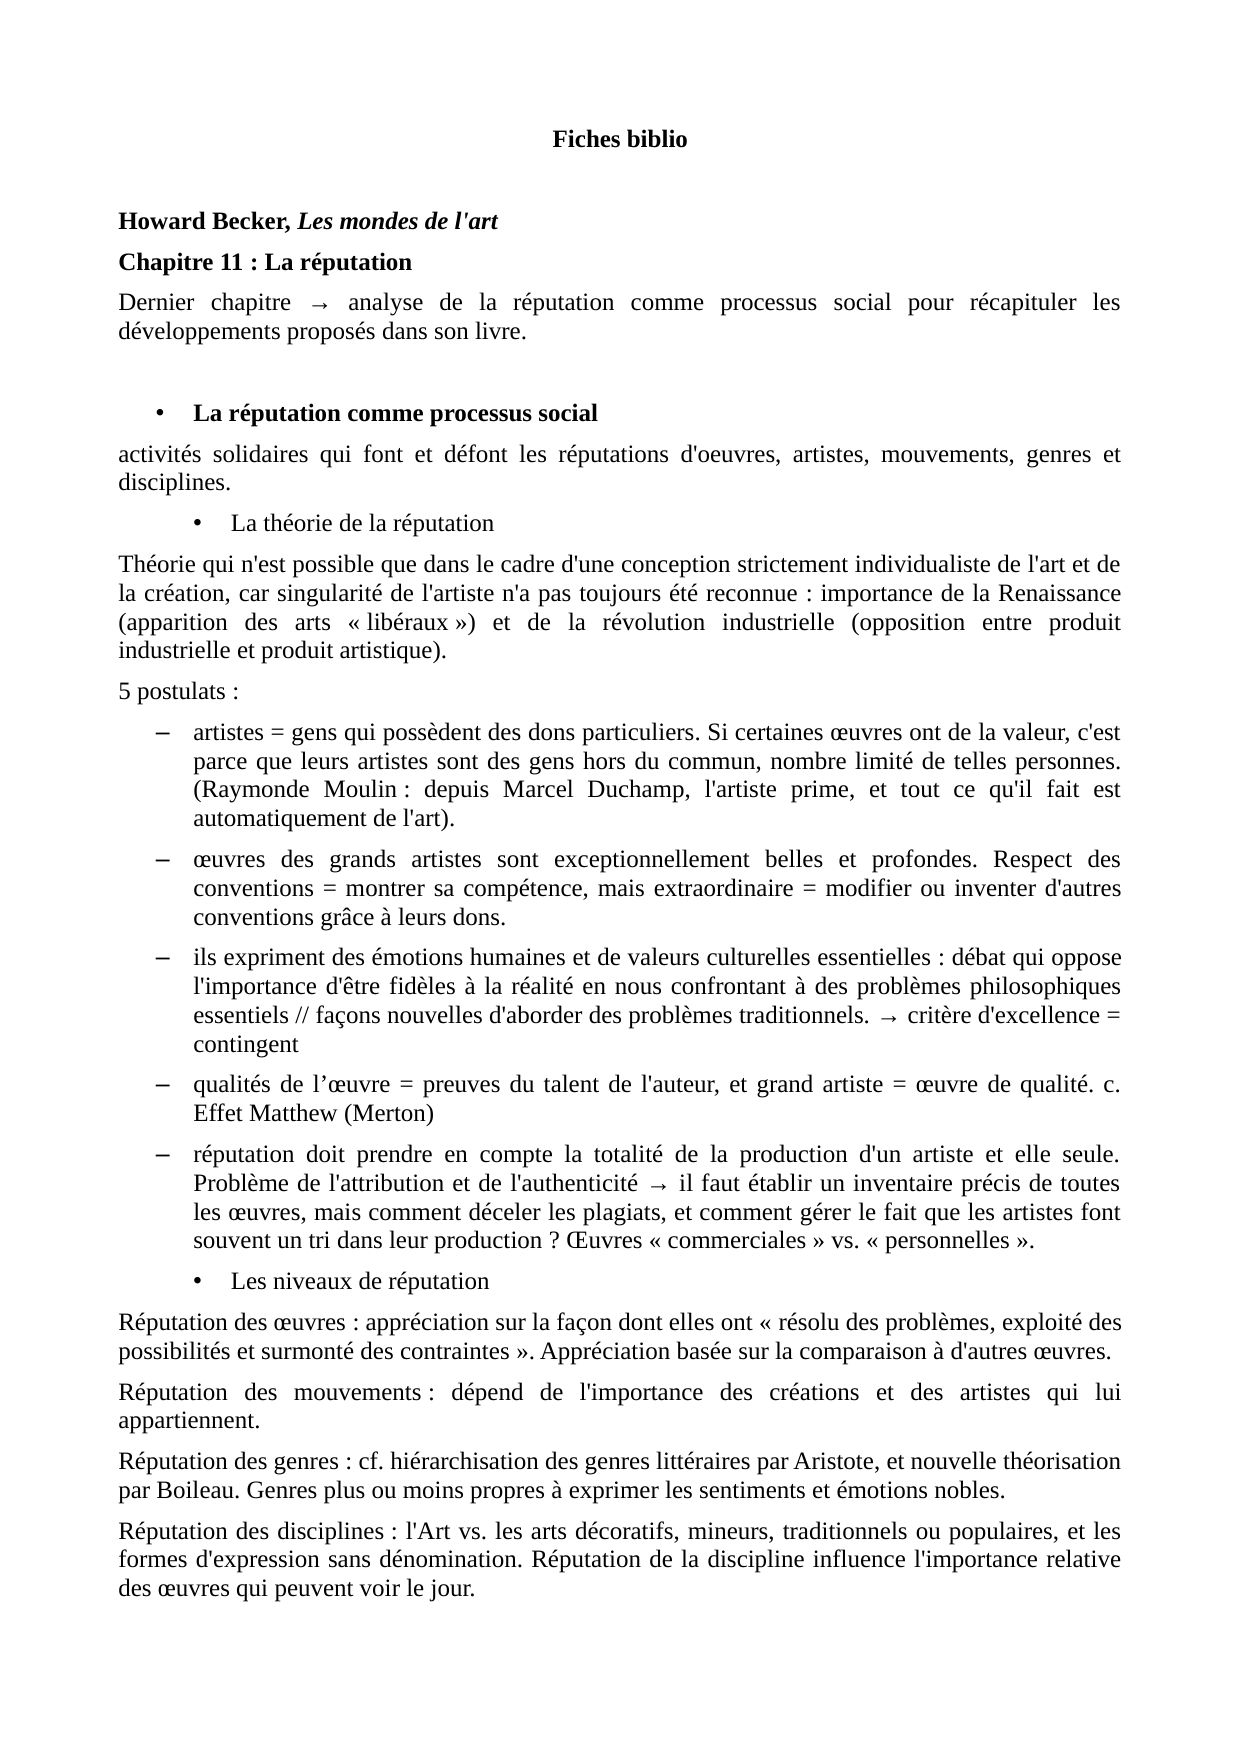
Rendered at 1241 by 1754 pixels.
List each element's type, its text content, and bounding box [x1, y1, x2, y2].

list artistes = gens qui possèdent des dons particuliers. Si certaines œuvres ont de la valeur, c'est parce que leurs artistes sont des gens hors du commun, nombre limité de telles personnes. (Raymonde Moulin : depuis Marcel Duchamp, l'artiste prime, et tout ce qu'il fait est automatiquement de l'art). [156, 717, 1122, 832]
list Les niveaux de réputation [193, 1266, 1122, 1295]
list La théorie de la réputation [193, 508, 1122, 537]
list réputation doit prendre en compte la totalité de la production d'un artiste et elle seule. Problème de l'attribution et de l'authenticité → il faut établir un inventaire précis de toutes les œuvres, mais comment déceler les plagiats, et comment gérer le fait que les artistes font souvent un tri dans leur production ? Œuvres « commerciales » vs. « personnelles ». [156, 1139, 1122, 1254]
text Réputation des œuvres : appréciation sur la façon dont elles ont « résolu des problèmes, exploité des possibilités et surmonté des contraintes ». Appréciation basée sur la comparaison à d'autres œuvres. [118, 1307, 1122, 1364]
text Howard Becker, Les mondes de l'art [118, 206, 1122, 234]
text Théorie qui n'est possible que dans le cadre d'une conception strictement individualiste de l'art et de la création, car singularité de l'artiste n'a pas toujours été reconnue : importance de la Renaissance (apparition des arts « libéraux ») et de la révolution industrielle (opposition entre produit industrielle et produit artistique). [118, 549, 1122, 664]
list La réputation comme processus social [156, 398, 1122, 427]
list qualités de l’œuvre = preuves du talent de l'auteur, et grand artiste = œuvre de qualité. c. Effet Matthew (Merton) [156, 1069, 1122, 1127]
list œuvres des grands artistes sont exceptionnellement belles et profondes. Respect des conventions = montrer sa compétence, mais extraordinaire = modifier ou inventer d'autres conventions grâce à leurs dons. [156, 844, 1122, 930]
text Dernier chapitre → analyse de la réputation comme processus social pour récapituler les développements proposés dans son livre. [118, 287, 1122, 345]
text Fiches biblio [118, 124, 1122, 153]
text Chapitre 11 : La réputation [118, 247, 1122, 275]
text Réputation des disciplines : l'Art vs. les arts décoratifs, mineurs, traditionnels ou populaires, et les formes d'expression sans dénomination. Réputation de la discipline influence l'importance relative des œuvres qui peuvent voir le jour. [118, 1516, 1122, 1602]
text 5 postulats : [118, 676, 1122, 705]
text Réputation des genres : cf. hiérarchisation des genres littéraires par Aristote, et nouvelle théorisation par Boileau. Genres plus ou moins propres à exprimer les sentiments et émotions nobles. [118, 1446, 1122, 1504]
text Réputation des mouvements : dépend de l'importance des créations et des artistes qui lui appartiennent. [118, 1377, 1122, 1434]
list ils expriment des émotions humaines et de valeurs culturelles essentielles : débat qui oppose l'importance d'être fidèles à la réalité en nous confrontant à des problèmes philosophiques essentiels // façons nouvelles d'aborder des problèmes traditionnels. → critère d'excellence = contingent [156, 942, 1122, 1057]
text activités solidaires qui font et défont les réputations d'oeuvres, artistes, mouvements, genres et disciplines. [118, 439, 1122, 496]
